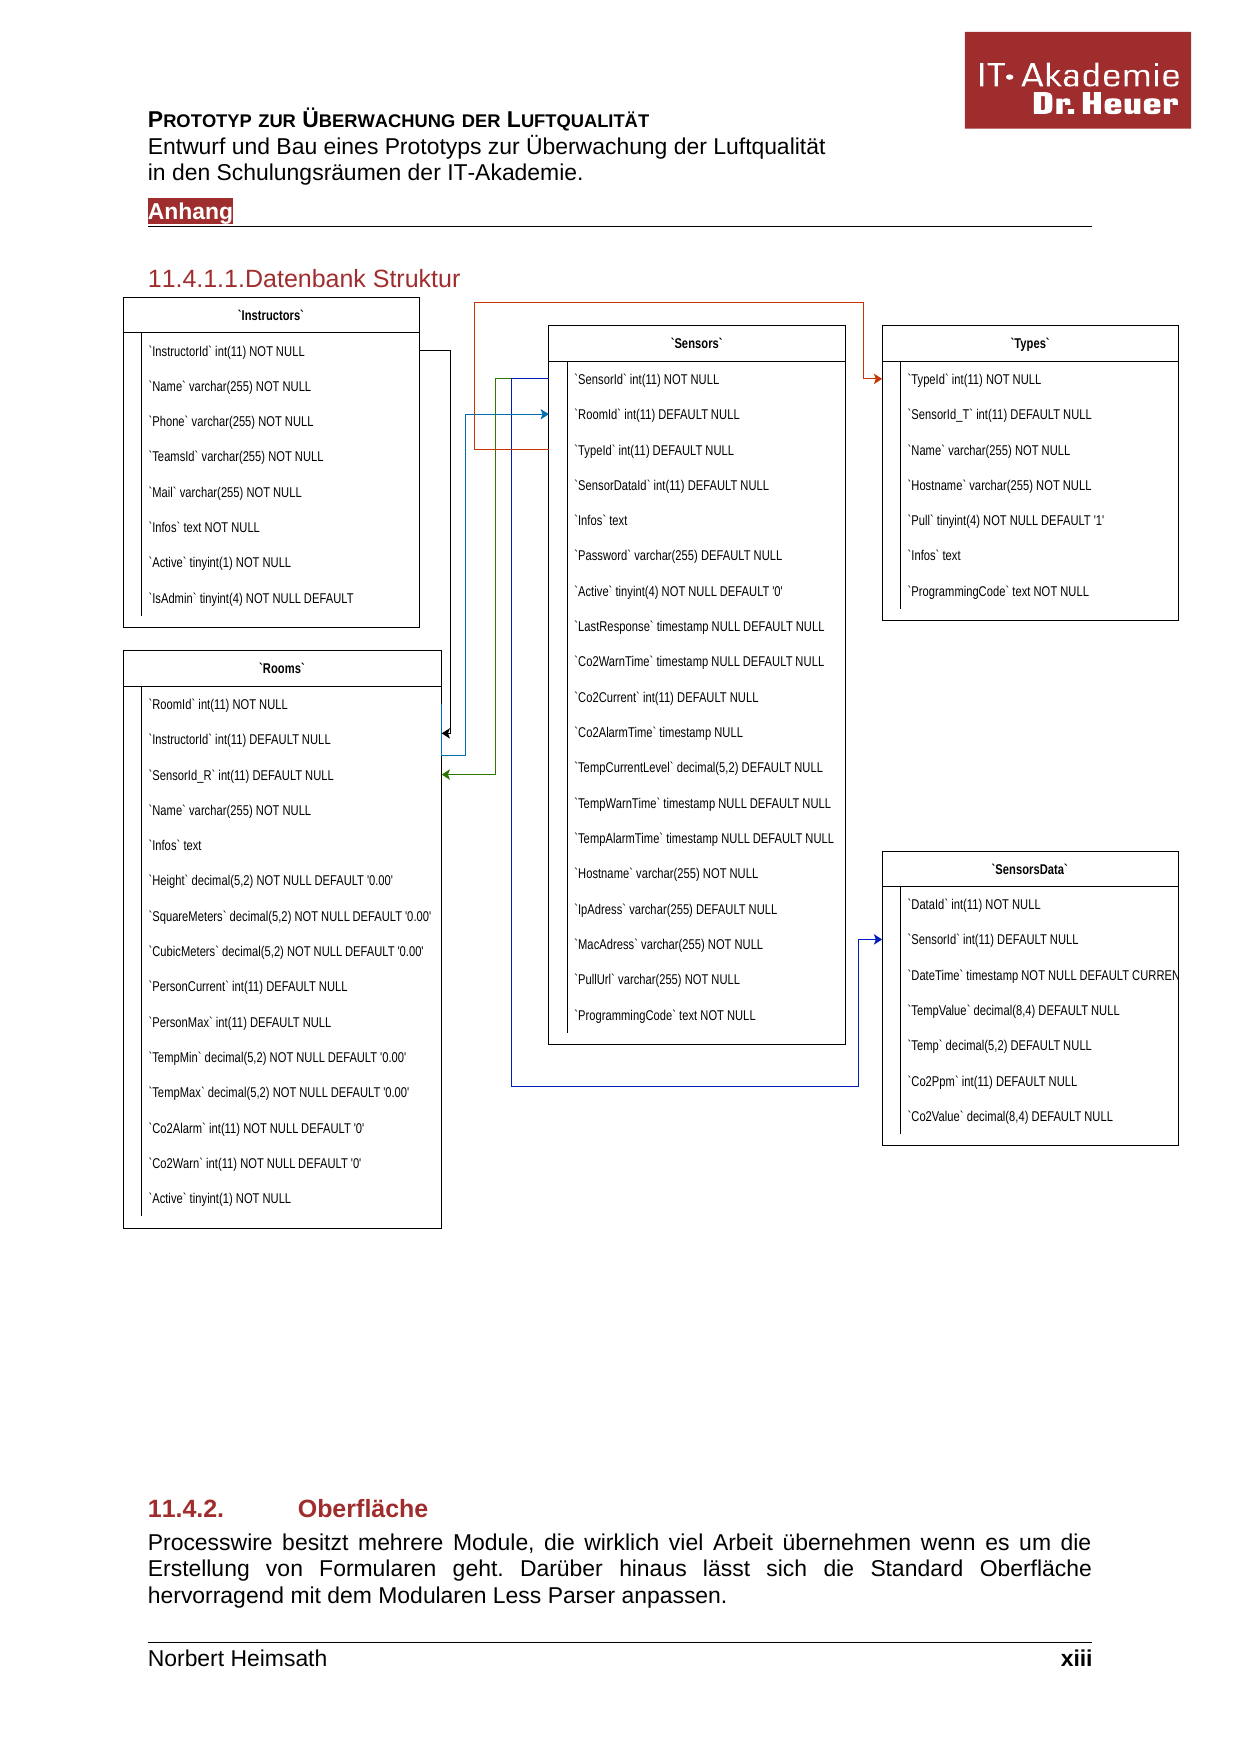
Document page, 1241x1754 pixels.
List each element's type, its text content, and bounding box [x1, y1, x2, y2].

text Processwire besitzt mehrere Module, die wirklich viel Arbeit übernehmen wenn es um die Erstellung von Formularen geht. Darüber hinaus lässt sich die Standard Oberfläche hervorragend mit dem Modularen Less Parser anpassen. [148, 1529, 1092, 1608]
subtitle Oberfläche [148, 1494, 1092, 1522]
subtitle Datenbank Struktur [148, 264, 1092, 293]
